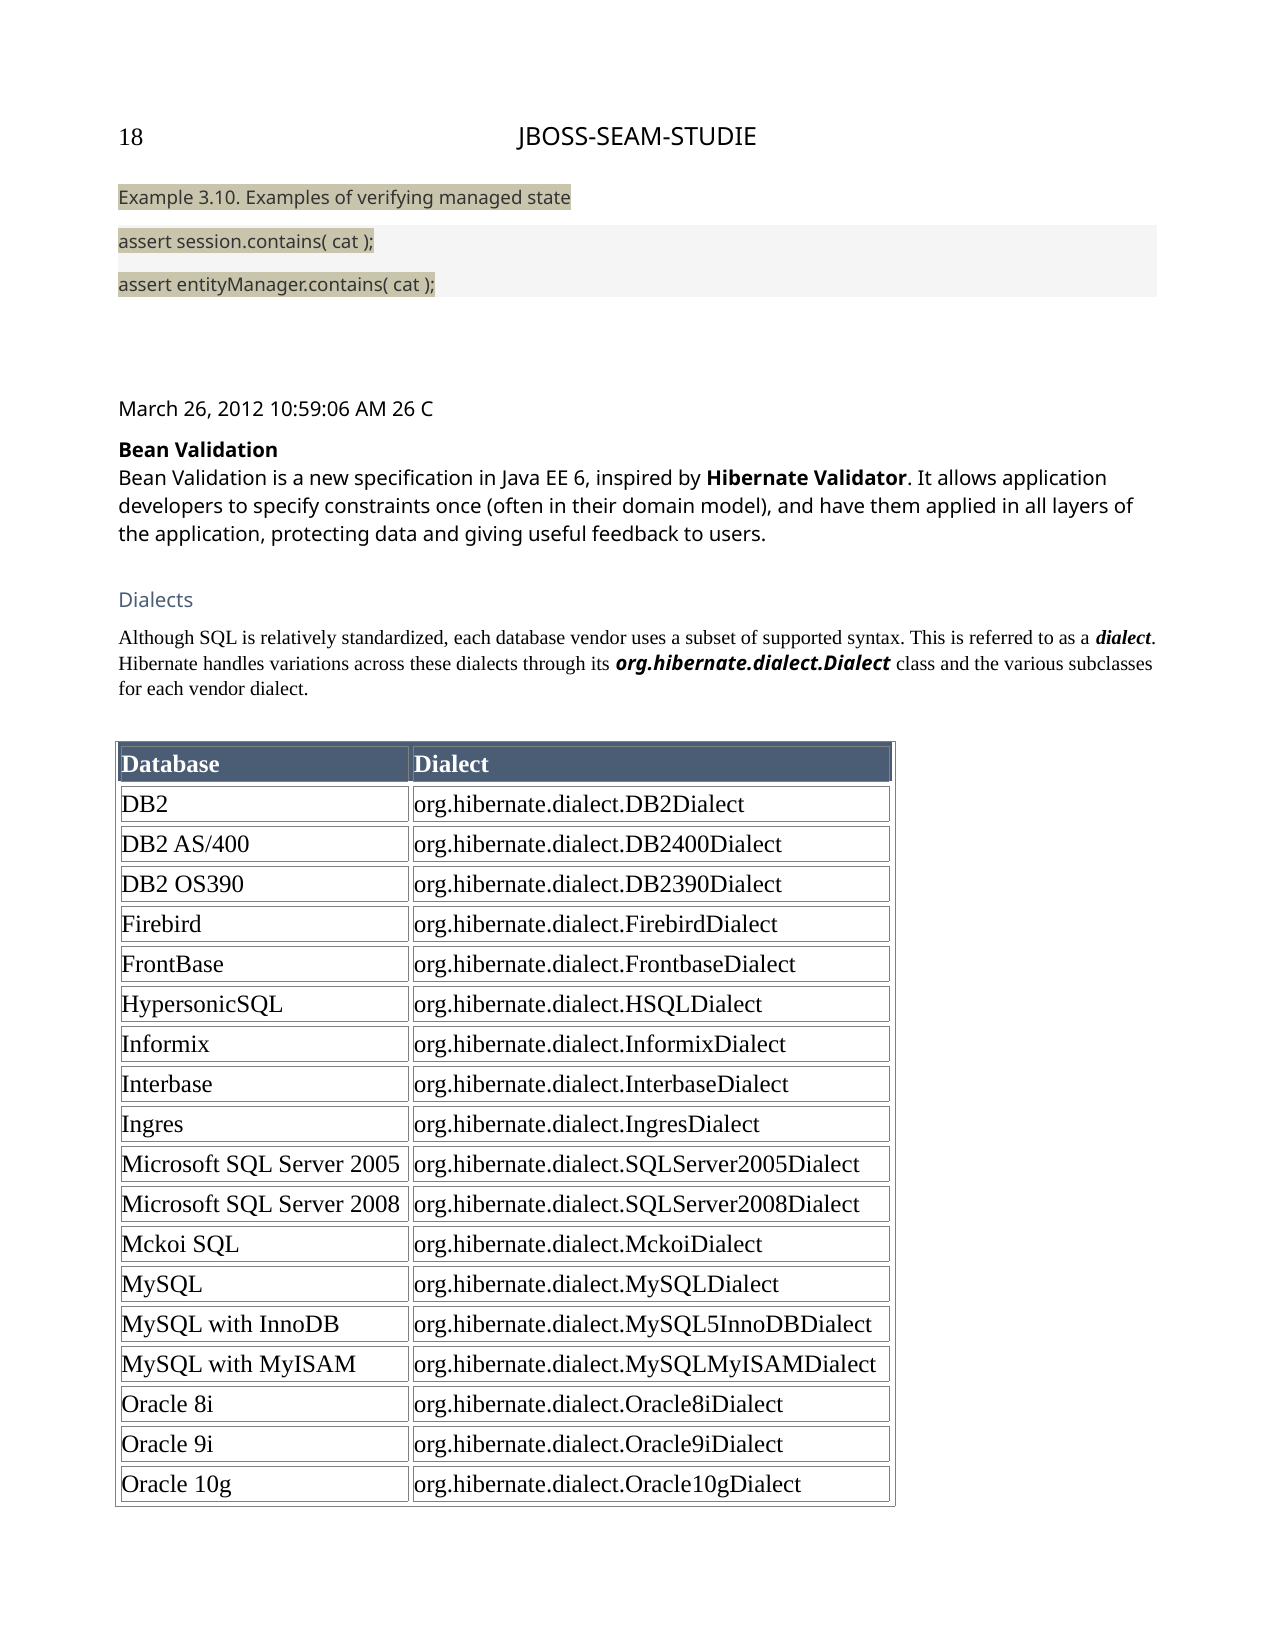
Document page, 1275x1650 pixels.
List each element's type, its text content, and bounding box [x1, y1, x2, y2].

table_cell org.hibernate.dialect.HSQLDialect [411, 981, 892, 1021]
table_cell DB2 [118, 781, 411, 821]
table_cell Informix [118, 1021, 411, 1061]
table_cell org.hibernate.dialect.MckoiDialect [411, 1221, 892, 1261]
table_cell org.hibernate.dialect.MySQL5InnoDBDialect [411, 1301, 892, 1341]
text Bean Validation Bean Validation is a new specification in Java EE 6, inspired by Hibernate Validator. It allows application developers to specify constraints once (often in their domain model), and have them applied in all layers of the application, protecting data and giving useful feedback to users. [118, 435, 1157, 547]
table_cell org.hibernate.dialect.Oracle8iDialect [411, 1381, 892, 1421]
table_cell MySQL with MyISAM [118, 1341, 411, 1381]
text assert entityManager.contains( cat ); [118, 269, 1157, 297]
text March 26, 2012 10:59:06 AM 26 C [118, 394, 1157, 422]
table_cell HypersonicSQL [118, 981, 411, 1021]
table_cell Oracle 9i [118, 1421, 411, 1461]
table_cell org.hibernate.dialect.DB2390Dialect [411, 861, 892, 901]
text Example 3.10. Examples of verifying managed state [118, 182, 1157, 210]
text assert session.contains( cat ); [118, 225, 1157, 253]
table_cell org.hibernate.dialect.Oracle10gDialect [411, 1461, 892, 1501]
table_cell Interbase [118, 1061, 411, 1101]
table_cell org.hibernate.dialect.InterbaseDialect [411, 1061, 892, 1101]
table_cell FrontBase [118, 941, 411, 981]
table_cell Microsoft SQL Server 2005 [118, 1141, 411, 1181]
table_cell org.hibernate.dialect.MySQLMyISAMDialect [411, 1341, 892, 1381]
table_cell org.hibernate.dialect.SQLServer2008Dialect [411, 1181, 892, 1221]
table_cell Ingres [118, 1101, 411, 1141]
table_cell MySQL with InnoDB [118, 1301, 411, 1341]
table_cell Microsoft SQL Server 2008 [118, 1181, 411, 1221]
table_cell DB2 AS/400 [118, 821, 411, 861]
table_cell Firebird [118, 901, 411, 941]
text Although SQL is relatively standardized, each database vendor uses a subset of supported syntax. This is referred to as a dialect. Hibernate handles variations across these dialects through its org.hibernate.dialect.Dialect class and the various subclasses for each vendor dialect. [118, 625, 1157, 699]
table_cell org.hibernate.dialect.InformixDialect [411, 1021, 892, 1061]
table_cell org.hibernate.dialect.FrontbaseDialect [411, 941, 892, 981]
table_cell org.hibernate.dialect.MySQLDialect [411, 1261, 892, 1301]
table_cell org.hibernate.dialect.Oracle9iDialect [411, 1421, 892, 1461]
table_cell Mckoi SQL [118, 1221, 411, 1261]
table_cell org.hibernate.dialect.FirebirdDialect [411, 901, 892, 941]
table_cell DB2 OS390 [118, 861, 411, 901]
table_cell Oracle 8i [118, 1381, 411, 1421]
table_header Dialect [411, 742, 892, 781]
table_cell org.hibernate.dialect.SQLServer2005Dialect [411, 1141, 892, 1181]
table_cell org.hibernate.dialect.IngresDialect [411, 1101, 892, 1141]
subtitle Dialects [118, 585, 1157, 613]
table_cell MySQL [118, 1261, 411, 1301]
table_cell org.hibernate.dialect.DB2400Dialect [411, 821, 892, 861]
table_cell org.hibernate.dialect.DB2Dialect [411, 781, 892, 821]
table_header Database [118, 742, 411, 781]
table_cell Oracle 10g [118, 1461, 411, 1501]
